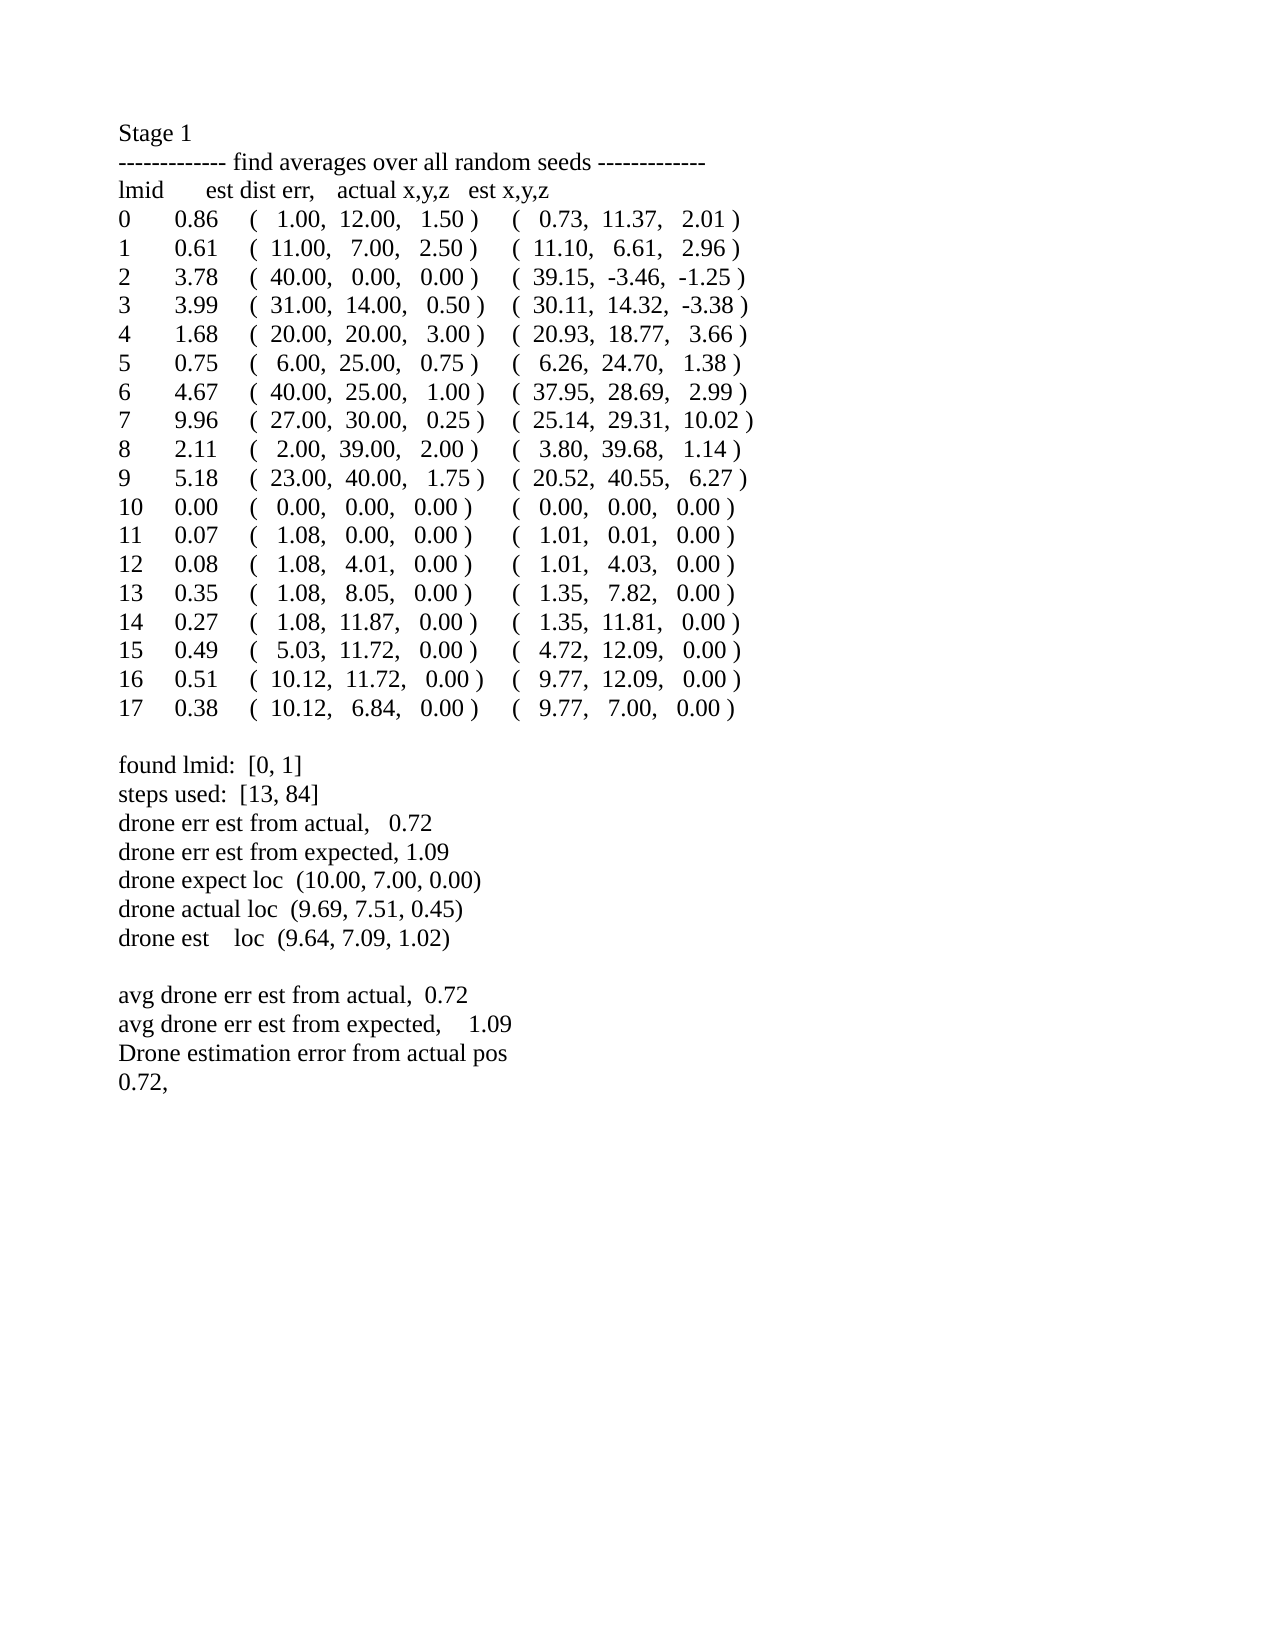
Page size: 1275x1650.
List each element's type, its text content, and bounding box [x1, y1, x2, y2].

text 3 3.99 ( 31.00, 14.00, 0.50 ) ( 30.11, 14.32, -3.38 ) [118, 291, 1157, 319]
text 13 0.35 ( 1.08, 8.05, 0.00 ) ( 1.35, 7.82, 0.00 ) [118, 578, 1157, 607]
text avg drone err est from actual, 0.72 [118, 981, 1157, 1009]
text Stage 1 [118, 118, 1157, 147]
text steps used: [13, 84] [118, 779, 1157, 808]
text 7 9.96 ( 27.00, 30.00, 0.25 ) ( 25.14, 29.31, 10.02 ) [118, 406, 1157, 434]
text drone expect loc (10.00, 7.00, 0.00) [118, 866, 1157, 894]
text ------------- find averages over all random seeds ------------- [118, 147, 1157, 176]
text 9 5.18 ( 23.00, 40.00, 1.75 ) ( 20.52, 40.55, 6.27 ) [118, 463, 1157, 492]
text 11 0.07 ( 1.08, 0.00, 0.00 ) ( 1.01, 0.01, 0.00 ) [118, 521, 1157, 549]
text drone est loc (9.64, 7.09, 1.02) [118, 923, 1157, 952]
text 0 0.86 ( 1.00, 12.00, 1.50 ) ( 0.73, 11.37, 2.01 ) [118, 204, 1157, 233]
text 10 0.00 ( 0.00, 0.00, 0.00 ) ( 0.00, 0.00, 0.00 ) [118, 492, 1157, 521]
text drone err est from actual, 0.72 [118, 808, 1157, 837]
text 2 3.78 ( 40.00, 0.00, 0.00 ) ( 39.15, -3.46, -1.25 ) [118, 262, 1157, 291]
text 16 0.51 ( 10.12, 11.72, 0.00 ) ( 9.77, 12.09, 0.00 ) [118, 664, 1157, 693]
text 5 0.75 ( 6.00, 25.00, 0.75 ) ( 6.26, 24.70, 1.38 ) [118, 348, 1157, 377]
text 6 4.67 ( 40.00, 25.00, 1.00 ) ( 37.95, 28.69, 2.99 ) [118, 377, 1157, 406]
text drone err est from expected, 1.09 [118, 837, 1157, 866]
text 15 0.49 ( 5.03, 11.72, 0.00 ) ( 4.72, 12.09, 0.00 ) [118, 636, 1157, 664]
text lmid est dist err, actual x,y,z est x,y,z [118, 176, 1157, 204]
text 14 0.27 ( 1.08, 11.87, 0.00 ) ( 1.35, 11.81, 0.00 ) [118, 607, 1157, 636]
text Drone estimation error from actual pos [118, 1038, 1157, 1067]
text avg drone err est from expected, 1.09 [118, 1009, 1157, 1038]
text 4 1.68 ( 20.00, 20.00, 3.00 ) ( 20.93, 18.77, 3.66 ) [118, 319, 1157, 348]
text 12 0.08 ( 1.08, 4.01, 0.00 ) ( 1.01, 4.03, 0.00 ) [118, 549, 1157, 578]
text found lmid: [0, 1] [118, 751, 1157, 779]
text 17 0.38 ( 10.12, 6.84, 0.00 ) ( 9.77, 7.00, 0.00 ) [118, 693, 1157, 722]
text 8 2.11 ( 2.00, 39.00, 2.00 ) ( 3.80, 39.68, 1.14 ) [118, 434, 1157, 463]
text 1 0.61 ( 11.00, 7.00, 2.50 ) ( 11.10, 6.61, 2.96 ) [118, 233, 1157, 262]
text drone actual loc (9.69, 7.51, 0.45) [118, 894, 1157, 923]
text 0.72, [118, 1067, 1157, 1096]
